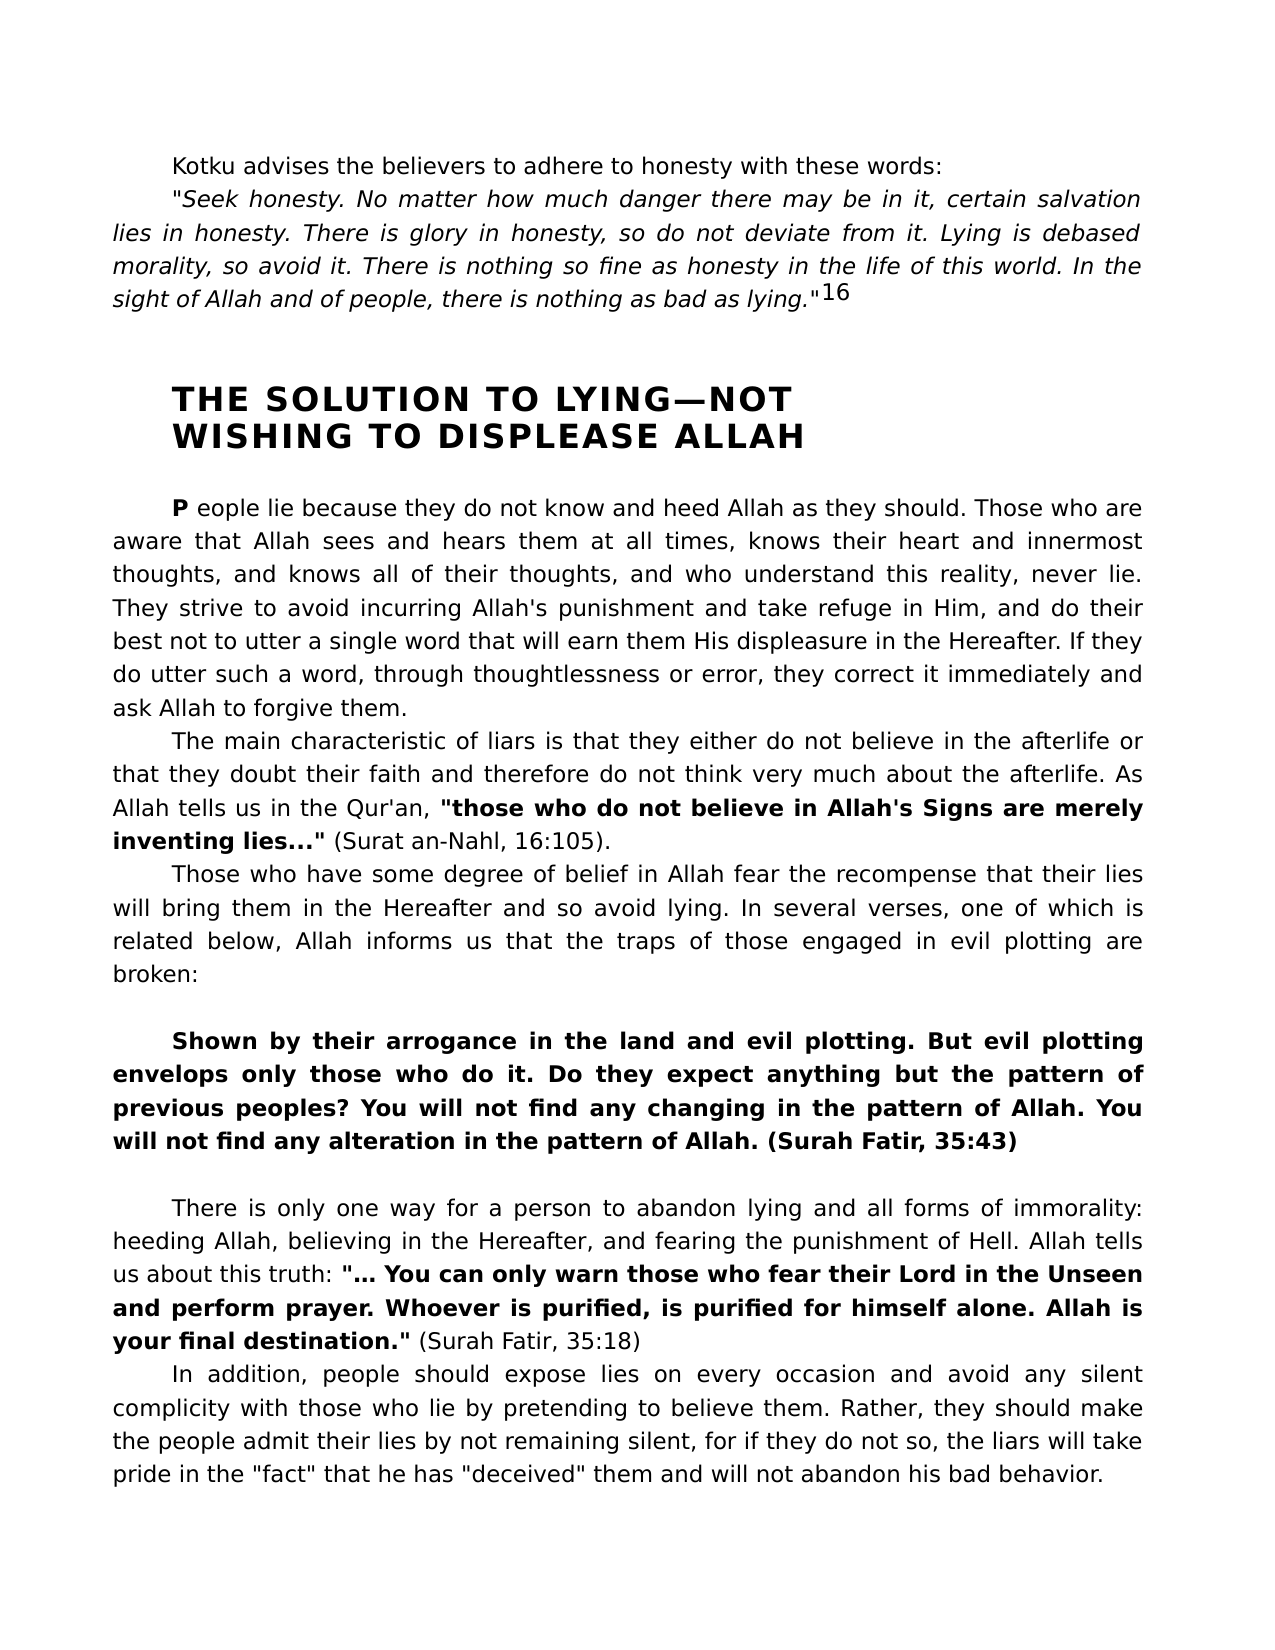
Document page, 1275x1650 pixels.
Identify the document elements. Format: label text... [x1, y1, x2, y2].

text "Seek honesty. No matter how much danger there may be in it, certain salvation lies in honesty. There is glory in honesty, so do not deviate from it. Lying is debased morality, so avoid it. There is nothing so fine as honesty in the life of this world. In the sight of Allah and of people, there is nothing as bad as lying."16 [112, 181, 1145, 314]
text The main characteristic of liars is that they either do not believe in the afterlife or that they doubt their faith and therefore do not think very much about the afterlife. As Allah tells us in the Qur'an, "those who do not believe in Allah's Signs are merely inventing lies..." (Surat an-Nahl, 16:105). [112, 723, 1145, 856]
text THE SOLUTION TO LYING—NOT [112, 381, 1145, 418]
text There is only one way for a person to abandon lying and all forms of immorality: heeding Allah, believing in the Hereafter, and fearing the punishment of Hell. Allah tells us about this truth: "… You can only warn those who fear their Lord in the Unseen and perform prayer. Whoever is purified, is purified for himself alone. Allah is your final destination." (Surah Fatir, 35:18) [112, 1189, 1145, 1356]
text WISHING TO DISPLEASE ALLAH [112, 418, 1145, 456]
text Shown by their arrogance in the land and evil plotting. But evil plotting envelops only those who do it. Do they expect anything but the pattern of previous peoples? You will not find any changing in the pattern of Allah. You will not find any alteration in the pattern of Allah. (Surah Fatir, 35:43) [112, 1023, 1145, 1156]
text People lie because they do not know and heed Allah as they should. Those who are aware that Allah sees and hears them at all times, knows their heart and innermost thoughts, and knows all of their thoughts, and who understand this reality, never lie. They strive to avoid incurring Allah's punishment and take refuge in Him, and do their best not to utter a single word that will earn them His displeasure in the Hereafter. If they do utter such a word, through thoughtlessness or error, they correct it immediately and ask Allah to forgive them. [112, 489, 1145, 723]
text In addition, people should expose lies on every occasion and avoid any silent complicity with those who lie by pretending to believe them. Rather, they should make the people admit their lies by not remaining silent, for if they do not so, the liars will take pride in the "fact" that he has "deceived" them and will not abandon his bad behavior. [112, 1356, 1145, 1489]
text Those who have some degree of belief in Allah fear the recompense that their lies will bring them in the Hereafter and so avoid lying. In several verses, one of which is related below, Allah informs us that the traps of those engaged in evil plotting are broken: [112, 856, 1145, 989]
text Kotku advises the believers to adhere to honesty with these words: [112, 148, 1145, 181]
